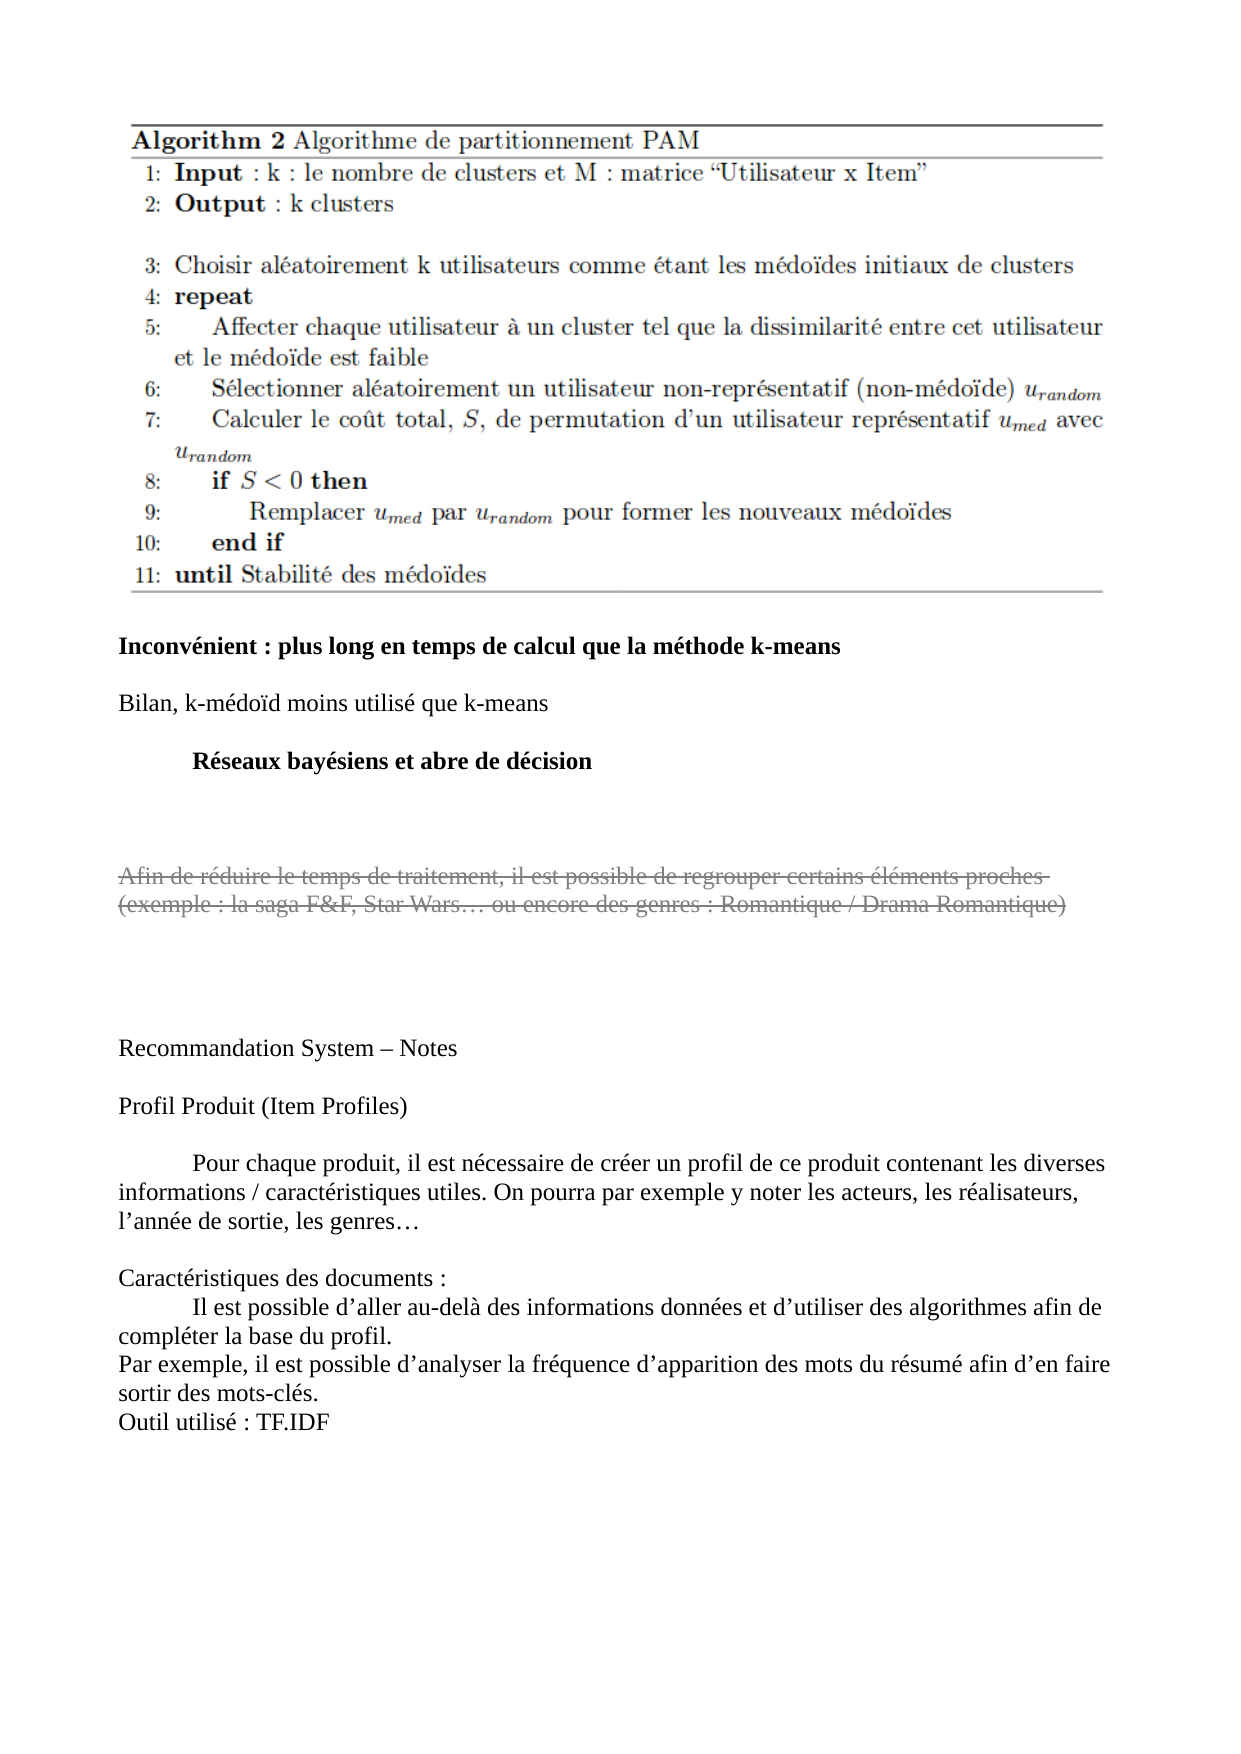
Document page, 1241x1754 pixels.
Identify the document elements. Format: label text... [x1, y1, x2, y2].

text Profil Produit (Item Profiles) [118, 1091, 1122, 1119]
text Outil utilisé : TF.IDF [118, 1407, 1122, 1436]
text Réseaux bayésiens et abre de décision [118, 746, 1122, 774]
text Par exemple, il est possible d’analyser la fréquence d’apparition des mots du résumé afin d’en faire sortir des mots-clés. [118, 1349, 1122, 1407]
text Afin de réduire le temps de traitement, il est possible de regrouper certains éléments proches (exemple : la saga F&F, Star Wars… ou encore des genres : Romantique / Drama Romantique) [118, 861, 1122, 918]
text Recommandation System – Notes [118, 1033, 1122, 1062]
text Bilan, k-médoïd moins utilisé que k-means [118, 688, 1122, 717]
picture [118, 118, 1123, 602]
text Inconvénient : plus long en temps de calcul que la méthode k-means [118, 631, 1122, 659]
text Caractéristiques des documents : [118, 1263, 1122, 1292]
text Il est possible d’aller au-delà des informations données et d’utiliser des algorithmes afin de compléter la base du profil. [118, 1292, 1122, 1349]
text Pour chaque produit, il est nécessaire de créer un profil de ce produit contenant les diverses informations / caractéristiques utiles. On pourra par exemple y noter les acteurs, les réalisateurs, l’année de sortie, les genres… [118, 1148, 1122, 1234]
